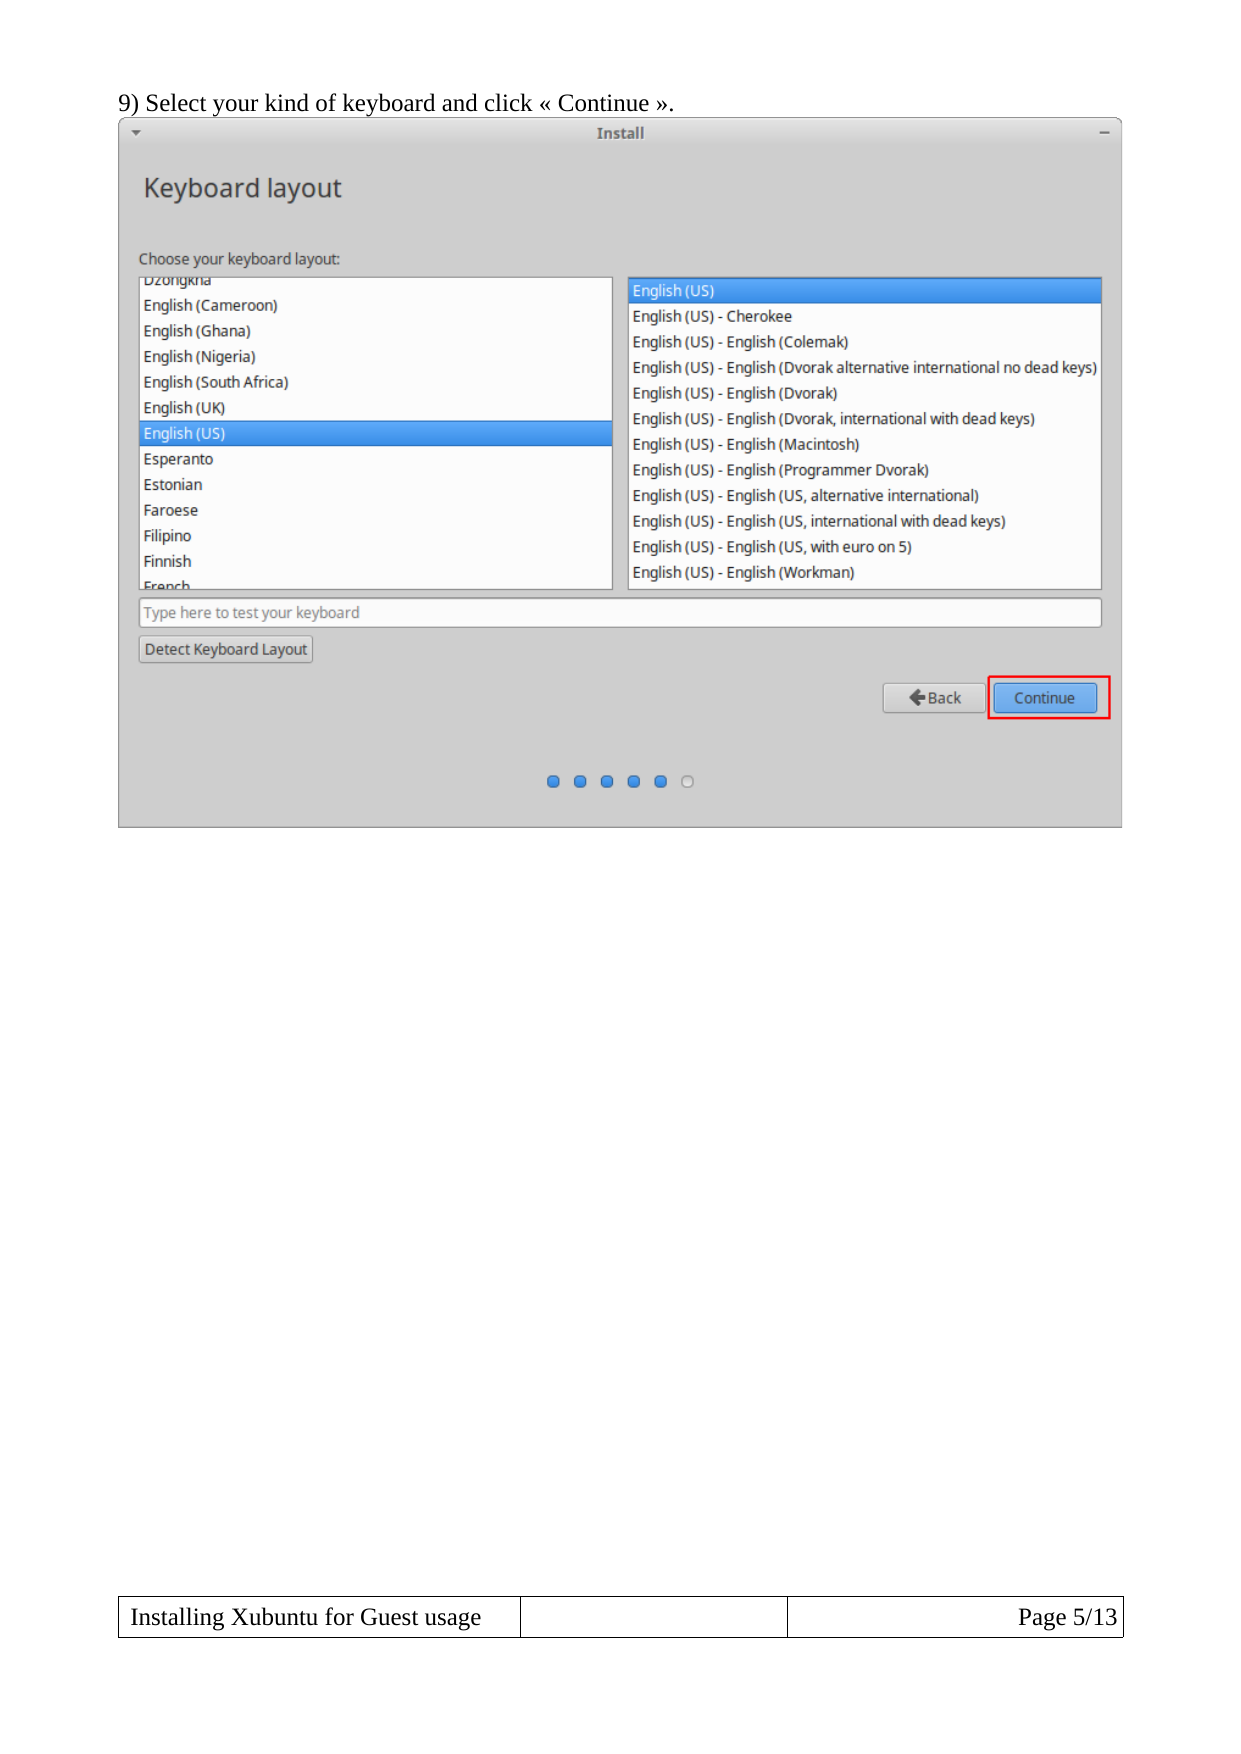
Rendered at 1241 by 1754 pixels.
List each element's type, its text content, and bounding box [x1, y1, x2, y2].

text 9) Select your kind of keyboard and click « Continue ». [118, 88, 1122, 117]
picture [118, 117, 1123, 828]
